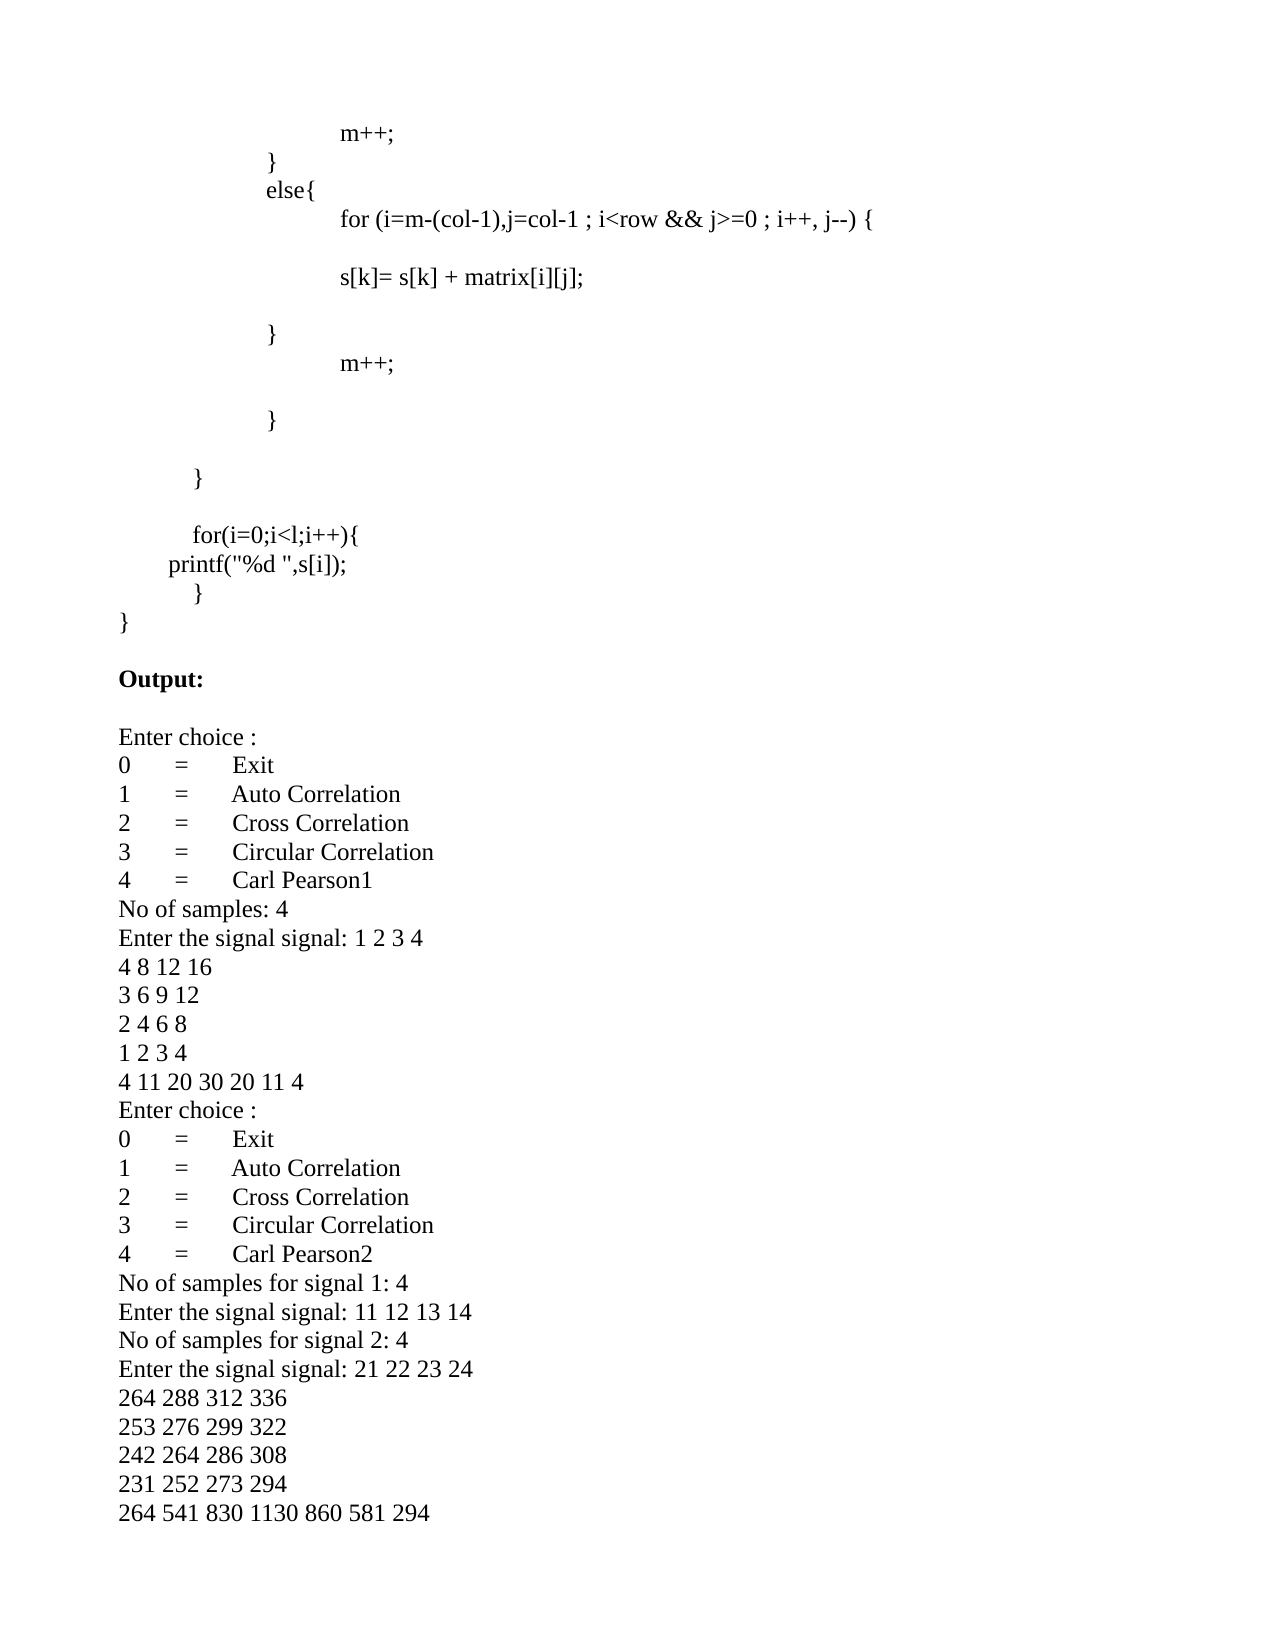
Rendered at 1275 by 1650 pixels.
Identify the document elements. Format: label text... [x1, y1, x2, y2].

text 242 264 286 308 [118, 1441, 1157, 1469]
text } [118, 319, 1157, 348]
text 0 = Exit [118, 1124, 1157, 1153]
text } [118, 406, 1157, 434]
text Enter choice : [118, 722, 1157, 751]
text } [118, 147, 1157, 176]
text Enter the signal signal: 1 2 3 4 [118, 923, 1157, 952]
text Output: [118, 664, 1157, 693]
text 4 = Carl Pearson1 [118, 866, 1157, 894]
text 1 2 3 4 [118, 1038, 1157, 1067]
text 4 11 20 30 20 11 4 [118, 1067, 1157, 1096]
text Enter the signal signal: 21 22 23 24 [118, 1354, 1157, 1383]
text Enter the signal signal: 11 12 13 14 [118, 1297, 1157, 1326]
text 253 276 299 322 [118, 1412, 1157, 1441]
text for (i=m-(col-1),j=col-1 ; i<row && j>=0 ; i++, j--) { [118, 204, 1157, 233]
text No of samples for signal 2: 4 [118, 1326, 1157, 1354]
text No of samples: 4 [118, 894, 1157, 923]
text 1 = Auto Correlation [118, 779, 1157, 808]
text 264 288 312 336 [118, 1383, 1157, 1412]
text 264 541 830 1130 860 581 294 [118, 1498, 1157, 1527]
text 2 = Cross Correlation [118, 1182, 1157, 1211]
text 4 = Carl Pearson2 [118, 1239, 1157, 1268]
text 3 = Circular Correlation [118, 1211, 1157, 1239]
text 2 4 6 8 [118, 1009, 1157, 1038]
text 2 = Cross Correlation [118, 808, 1157, 837]
text } [118, 607, 1157, 636]
text 1 = Auto Correlation [118, 1153, 1157, 1182]
text printf("%d ",s[i]); [118, 549, 1157, 578]
text 0 = Exit [118, 751, 1157, 779]
text m++; [118, 348, 1157, 377]
text s[k]= s[k] + matrix[i][j]; [118, 262, 1157, 291]
text } [118, 578, 1157, 607]
text 3 = Circular Correlation [118, 837, 1157, 866]
text 3 6 9 12 [118, 981, 1157, 1009]
text No of samples for signal 1: 4 [118, 1268, 1157, 1297]
text Enter choice : [118, 1096, 1157, 1124]
text m++; [118, 118, 1157, 147]
text 4 8 12 16 [118, 952, 1157, 981]
text for(i=0;i<l;i++){ [118, 521, 1157, 549]
text else{ [118, 176, 1157, 204]
text 231 252 273 294 [118, 1469, 1157, 1498]
text } [118, 463, 1157, 492]
